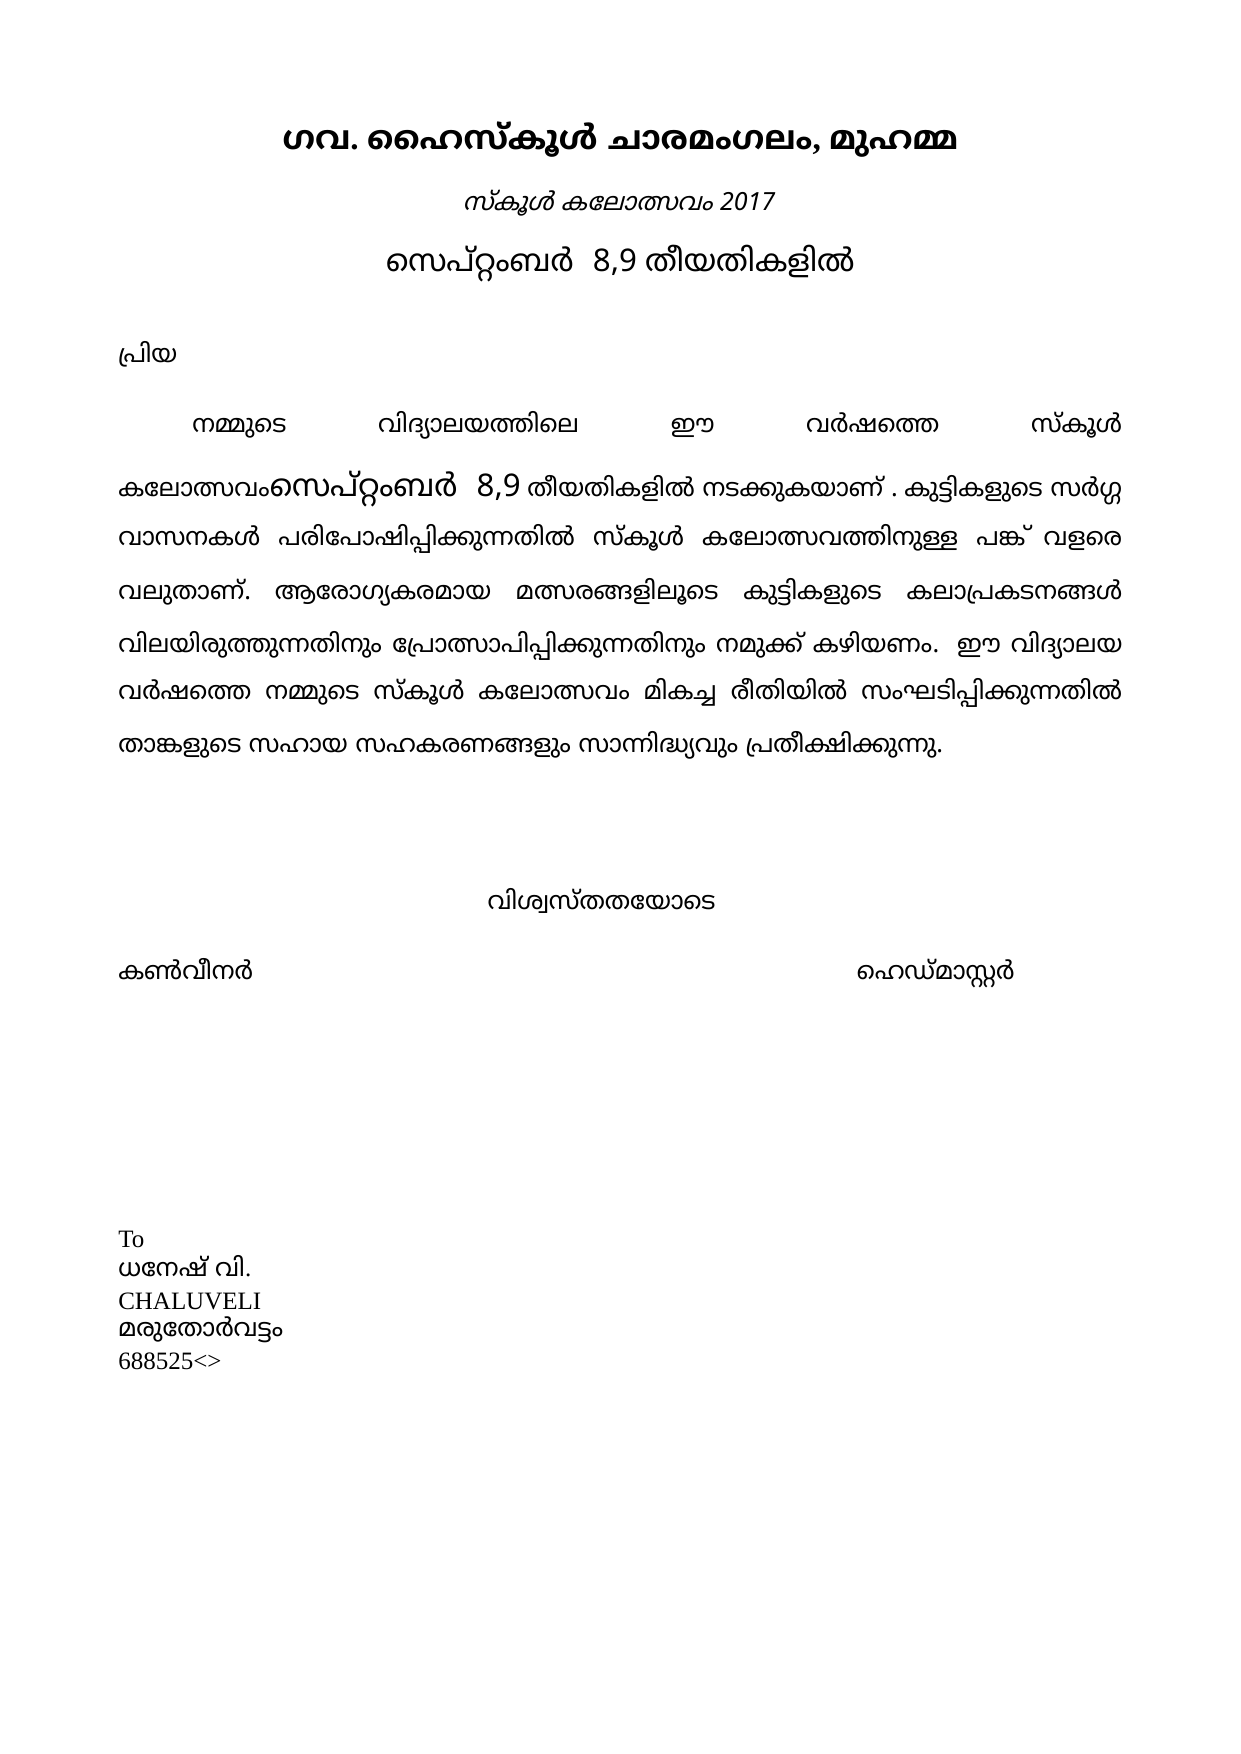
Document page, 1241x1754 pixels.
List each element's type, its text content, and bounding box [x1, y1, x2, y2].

text ‌‌ [118, 814, 1122, 848]
text 688525<> [118, 1346, 1122, 1375]
text സ്കൂള്‍ കലോത്സവം 2017 [118, 184, 1122, 220]
text മരുതോര്‍വട്ടം [118, 1315, 1122, 1346]
text കണ്‍വീനര്‍ ഹെഡ്‌മാസ്റ്റര്‍ [118, 953, 1122, 989]
text ഗവ. ഹൈസ്കൂള്‍ ചാരമംഗലം, മുഹമ്മ [118, 118, 1122, 162]
text CHALUVELI [118, 1286, 1122, 1315]
text പ്രിയ [118, 341, 1122, 372]
text To [118, 1224, 1122, 1253]
text സെപ്റ്റംബര്‍ 8,9 തീയതികളില്‍ [118, 238, 1122, 284]
text നമ്മുടെ വിദ്യാലയത്തിലെ ഈ വര്‍ഷത്തെ സ്കൂള്‍ കലോത്സവംസെപ്റ്റംബര്‍ 8,9 തീയതികളില്‍ നടക്കുകയാണ് . കുട്ടികളുടെ സര്‍ഗ്ഗ വാസനകള്‍ പരിപോഷിപ്പിക്കുന്നതില്‍ സ്കൂള്‍ കലോത്സവത്തിനുള്ള പങ്ക് വളരെ വലുതാണ്. ആരോഗ്യകരമായ മത്സരങ്ങളിലൂടെ കുട്ടികളുടെ കലാപ്രകടനങ്ങള്‍ വിലയിരുത്തുന്നതിനും പ്രോത്സാപിപ്പിക്കുന്നതിനും നമുക്ക് കഴിയണം. ഈ വിദ്യാലയ വര്‍ഷത്തെ നമ്മുടെ സ്കൂള്‍ കലോത്സവം മികച്ച രീതിയില്‍ സംഘടിപ്പിക്കുന്നതില്‍ താങ്കളുടെ സഹായ സഹകരണങ്ങളും സാന്നിദ്ധ്യവും പ്രതീക്ഷിക്കുന്നു. [118, 406, 1122, 762]
text വിശ്വസ്തതയോടെ [118, 882, 1122, 919]
text ധനേഷ് വി. [118, 1253, 1122, 1286]
